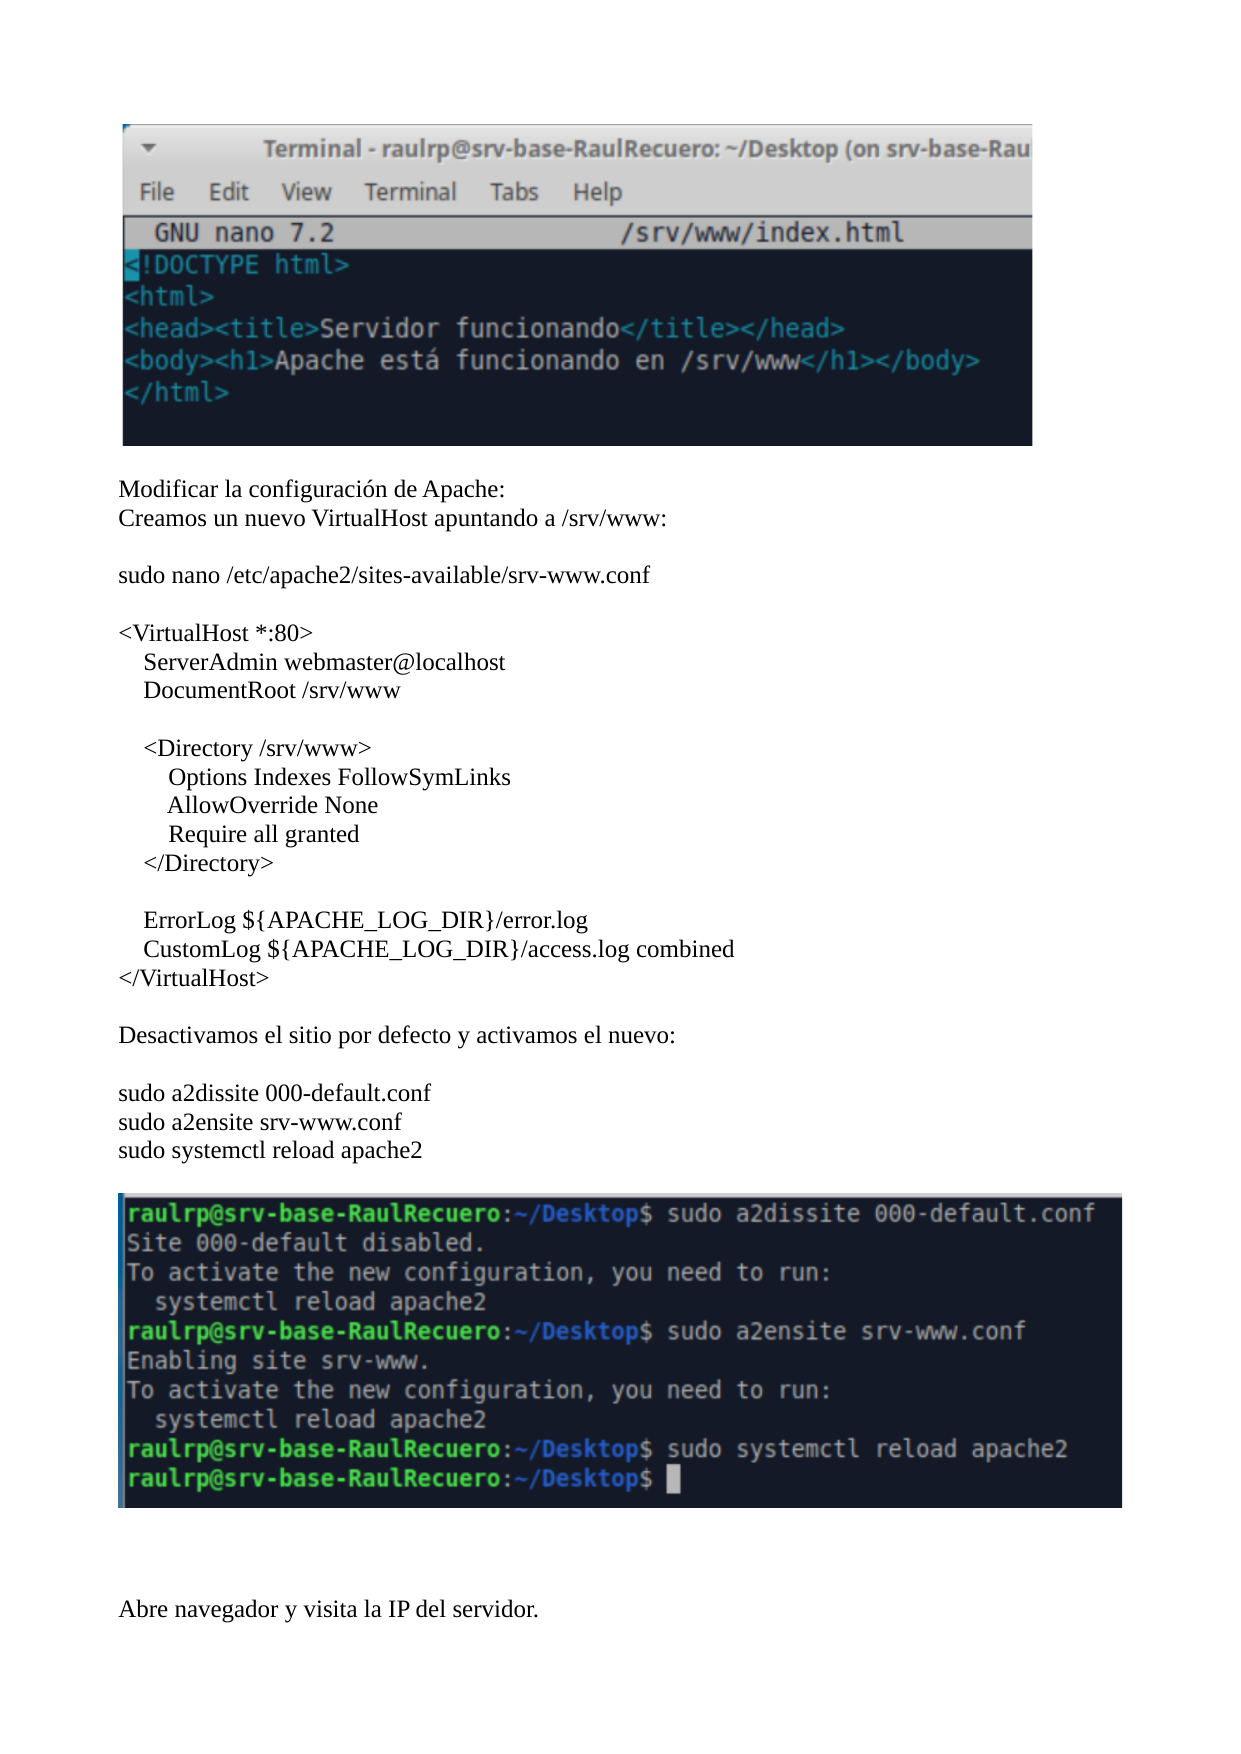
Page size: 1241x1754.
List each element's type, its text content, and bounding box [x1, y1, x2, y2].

picture [122, 124, 1033, 446]
text Modificar la configuración de Apache: Creamos un nuevo VirtualHost apuntando a /srv/www: sudo nano /etc/apache2/sites-available/srv-www.conf [118, 474, 1122, 589]
picture [118, 1193, 1123, 1508]
text Desactivamos el sitio por defecto y activamos el nuevo: sudo a2dissite 000-default.conf sudo a2ensite srv-www.conf sudo systemctl reload apache2 [118, 1021, 1122, 1164]
text Abre navegador y visita la IP del servidor. [118, 1594, 1122, 1623]
text <VirtualHost *:80> ServerAdmin webmaster@localhost DocumentRoot /srv/www <Directory /srv/www> Options Indexes FollowSymLinks AllowOverride None Require all granted </Directory> ErrorLog ${APACHE_LOG_DIR}/error.log CustomLog ${APACHE_LOG_DIR}/access.log combined </VirtualHost> [118, 589, 1122, 992]
